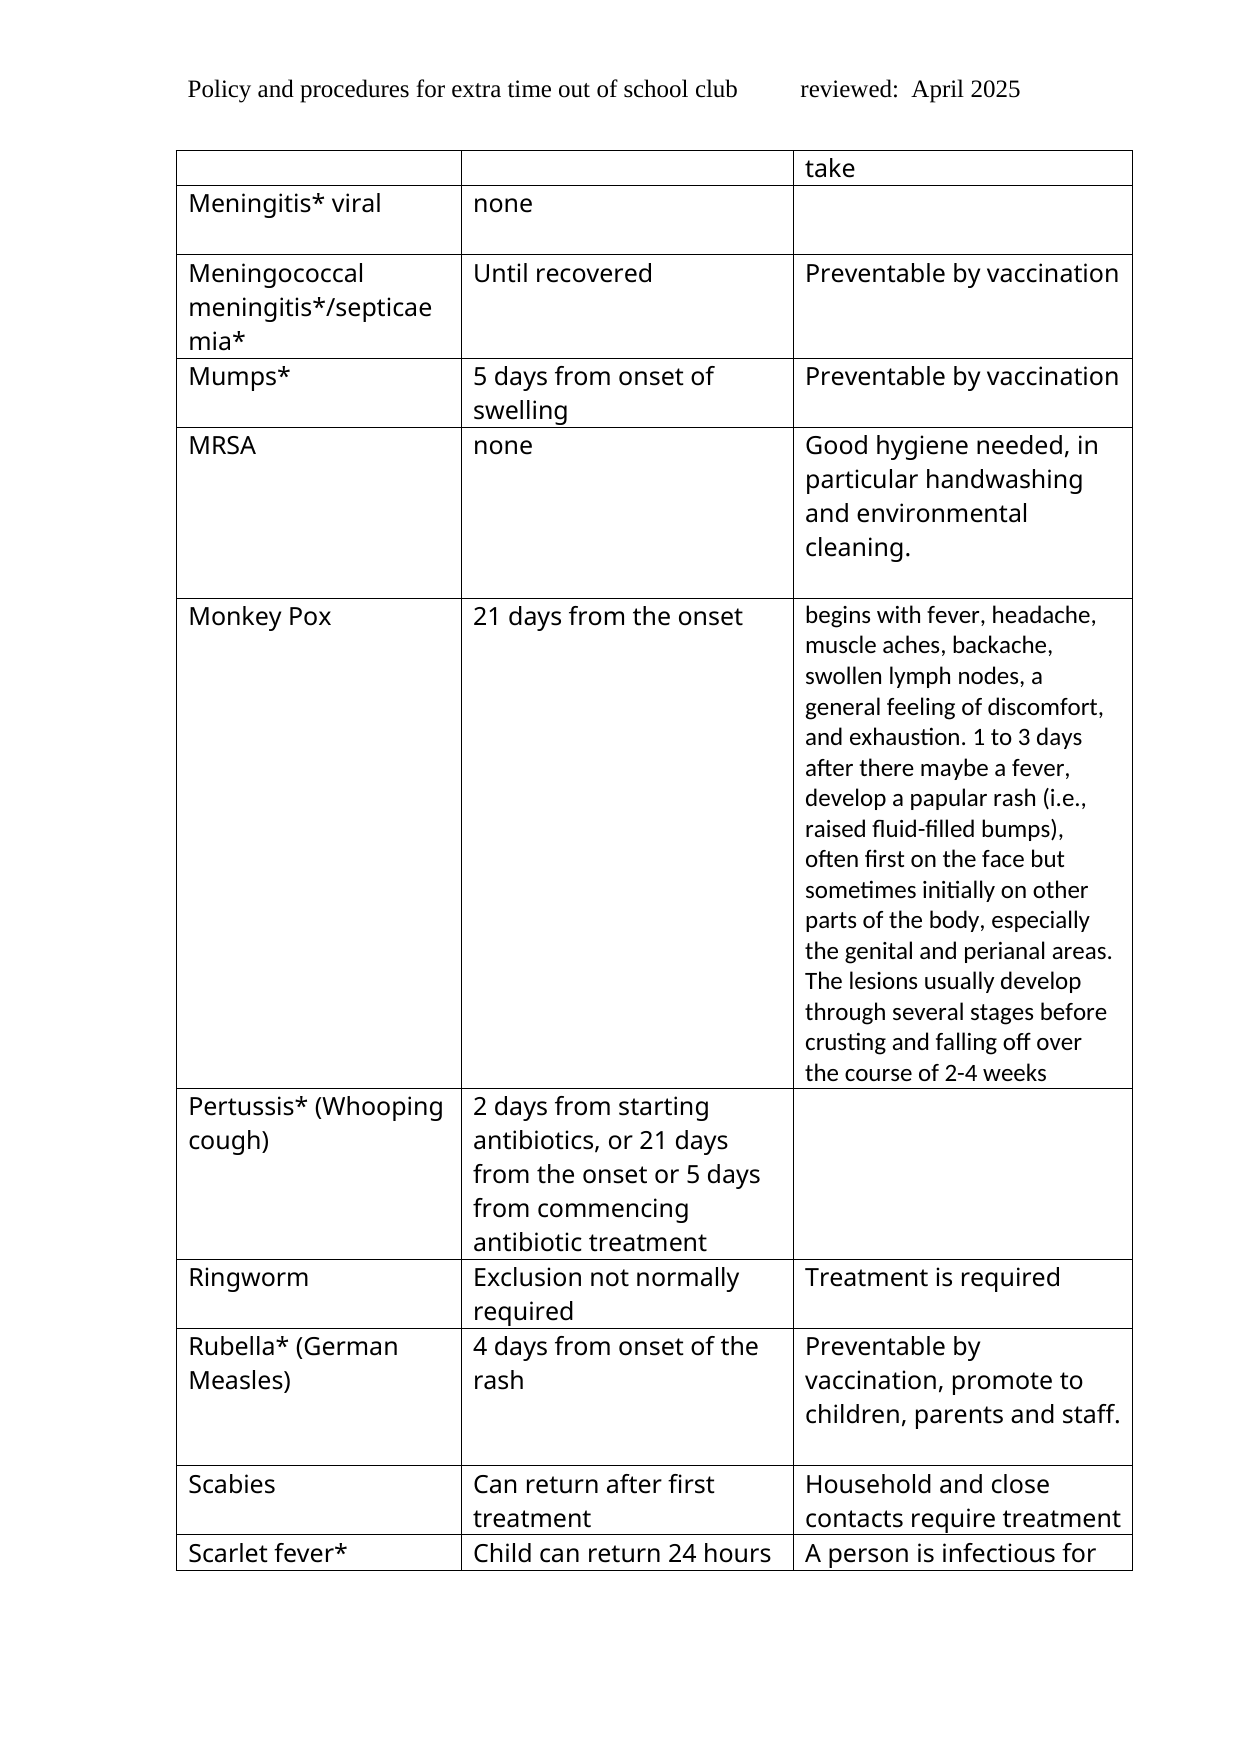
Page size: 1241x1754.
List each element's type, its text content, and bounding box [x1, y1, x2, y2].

table_cell 5 days from onset of swelling [462, 359, 793, 427]
table_cell Rubella* (German Measles) [177, 1329, 461, 1465]
table_cell Meningitis* viral [177, 186, 461, 254]
table_cell [794, 1089, 1132, 1259]
table_cell A person is infectious for [794, 1535, 1132, 1569]
table_cell Preventable by vaccination [794, 359, 1132, 427]
table_cell Pertussis* (Whooping cough) [177, 1089, 461, 1259]
table_cell 2 days from starting antibiotics, or 21 days from the onset or 5 days from commencing antibiotic treatment [462, 1089, 793, 1259]
table_cell [177, 151, 461, 185]
table_cell Meningococcal meningitis*/septicaemia* [177, 255, 461, 357]
table_cell Mumps* [177, 359, 461, 427]
table_cell Monkey Pox [177, 599, 461, 1087]
table_cell none [462, 428, 793, 598]
table_cell Scarlet fever* [177, 1535, 461, 1569]
table_cell MRSA [177, 428, 461, 598]
table_cell Scabies [177, 1466, 461, 1534]
table_cell [462, 151, 793, 185]
table_cell take [794, 151, 1132, 185]
table_cell Preventable by vaccination [794, 255, 1132, 357]
table_cell begins with fever, headache, muscle aches, backache, swollen lymph nodes, a general feeling of discomfort, and exhaustion. 1 to 3 days after there maybe a fever, develop a papular rash (i.e., raised fluid-filled bumps), often first on the face but sometimes initially on other parts of the body, especially the genital and perianal areas. The lesions usually develop through several stages before crusting and falling off over the course of 2-4 weeks [794, 599, 1132, 1087]
table_cell 4 days from onset of the rash [462, 1329, 793, 1465]
table_cell Ringworm [177, 1260, 461, 1328]
table_cell Household and close contacts require treatment [794, 1466, 1132, 1534]
table_cell [794, 186, 1132, 254]
table_cell Child can return 24 hours [462, 1535, 793, 1569]
table_cell Good hygiene needed, in particular handwashing and environmental cleaning. [794, 428, 1132, 598]
table_cell Can return after first treatment [462, 1466, 793, 1534]
table_cell Preventable by vaccination, promote to children, parents and staff. [794, 1329, 1132, 1465]
table_cell 21 days from the onset [462, 599, 793, 1087]
table_cell Until recovered [462, 255, 793, 357]
table_cell none [462, 186, 793, 254]
table_cell Exclusion not normally required [462, 1260, 793, 1328]
table_cell Treatment is required [794, 1260, 1132, 1328]
